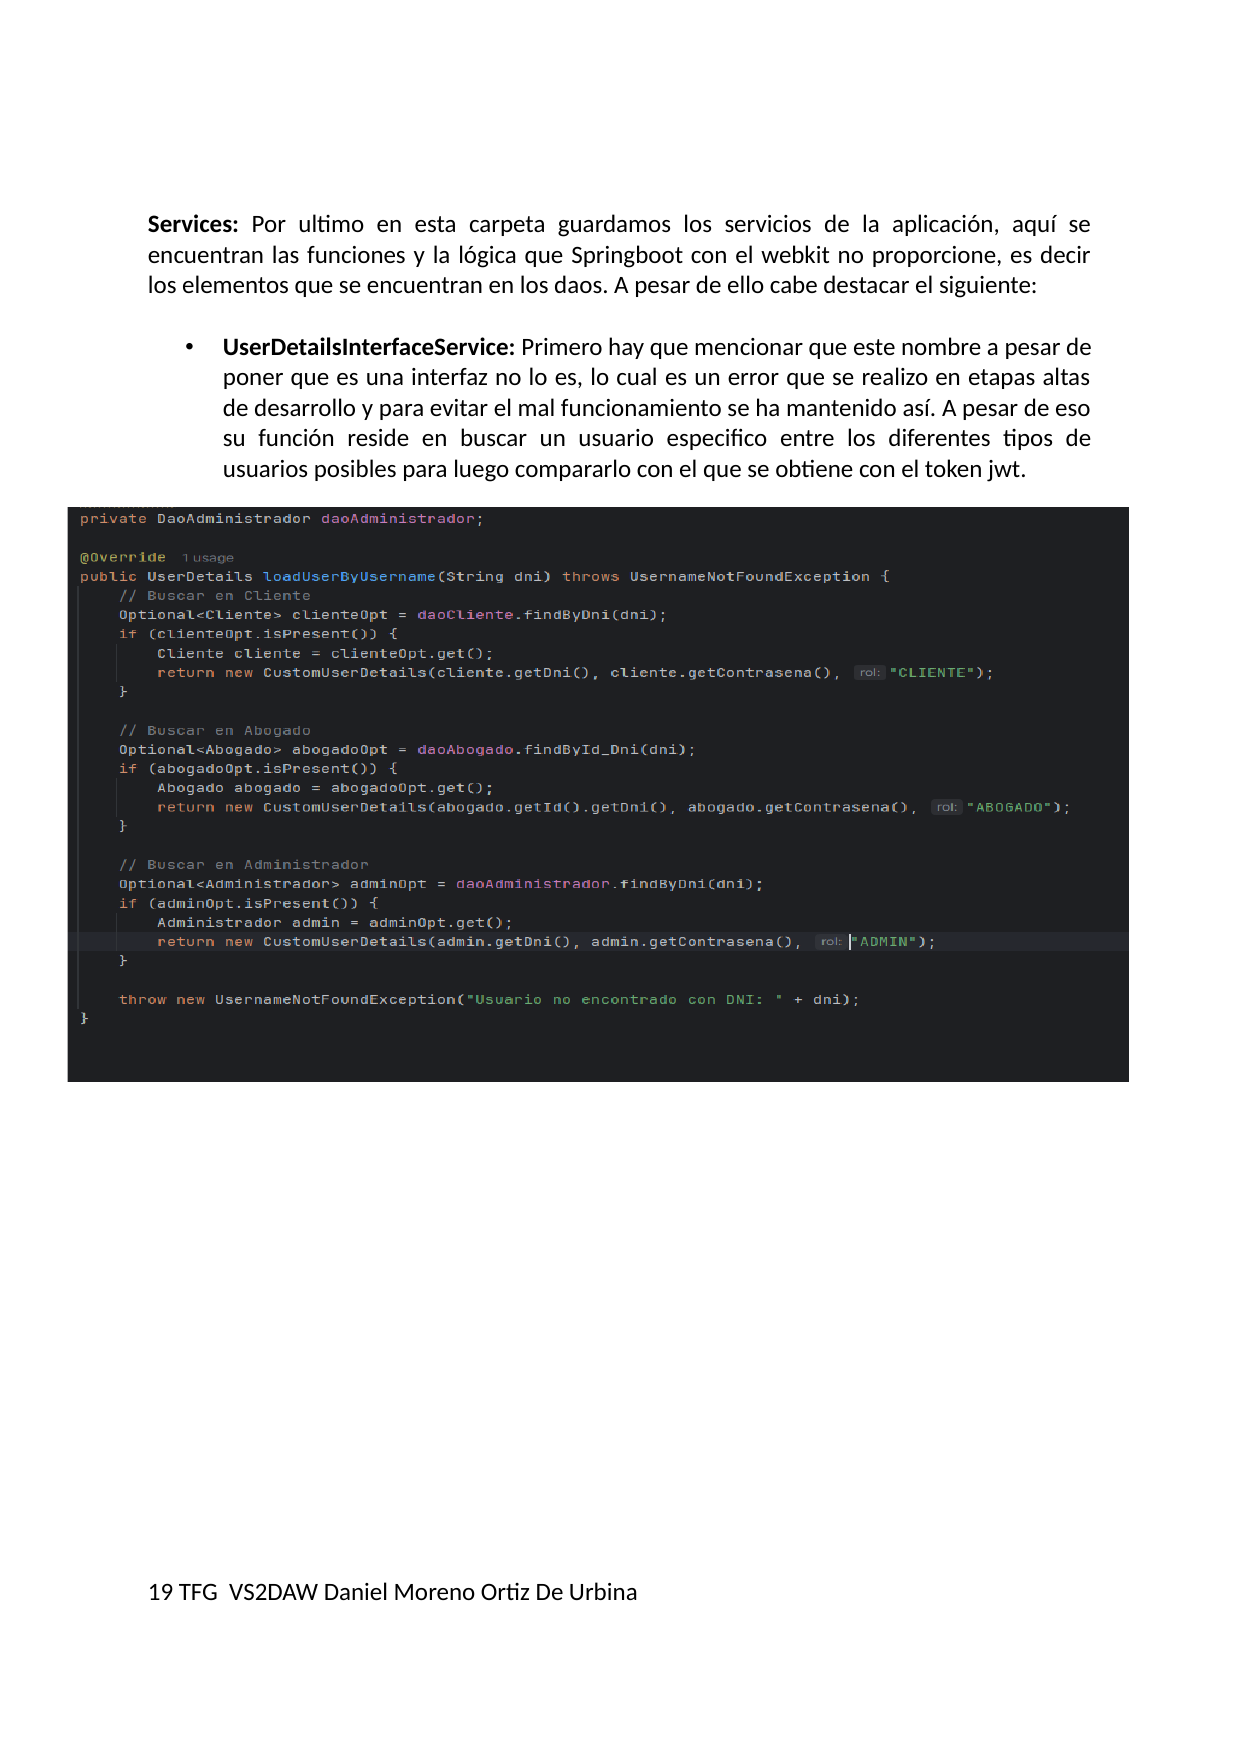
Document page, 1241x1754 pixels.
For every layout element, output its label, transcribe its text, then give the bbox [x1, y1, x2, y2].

text Services: Por ultimo en esta carpeta guardamos los servicios de la aplicación, aquí se encuentran las funciones y la lógica que Springboot con el webkit no proporcione, es decir los elementos que se encuentran en los daos. A pesar de ello cabe destacar el siguiente: [148, 209, 1093, 300]
list UserDetailsInterfaceService: Primero hay que mencionar que este nombre a pesar de poner que es una interfaz no lo es, lo cual es un error que se realizo en etapas altas de desarrollo y para evitar el mal funcionamiento se ha mantenido así. A pesar de eso su función reside en buscar un usuario especifico entre los diferentes tipos de usuarios posibles para luego compararlo con el que se obtiene con el token jwt. [185, 331, 1093, 483]
picture [67, 507, 1129, 1082]
